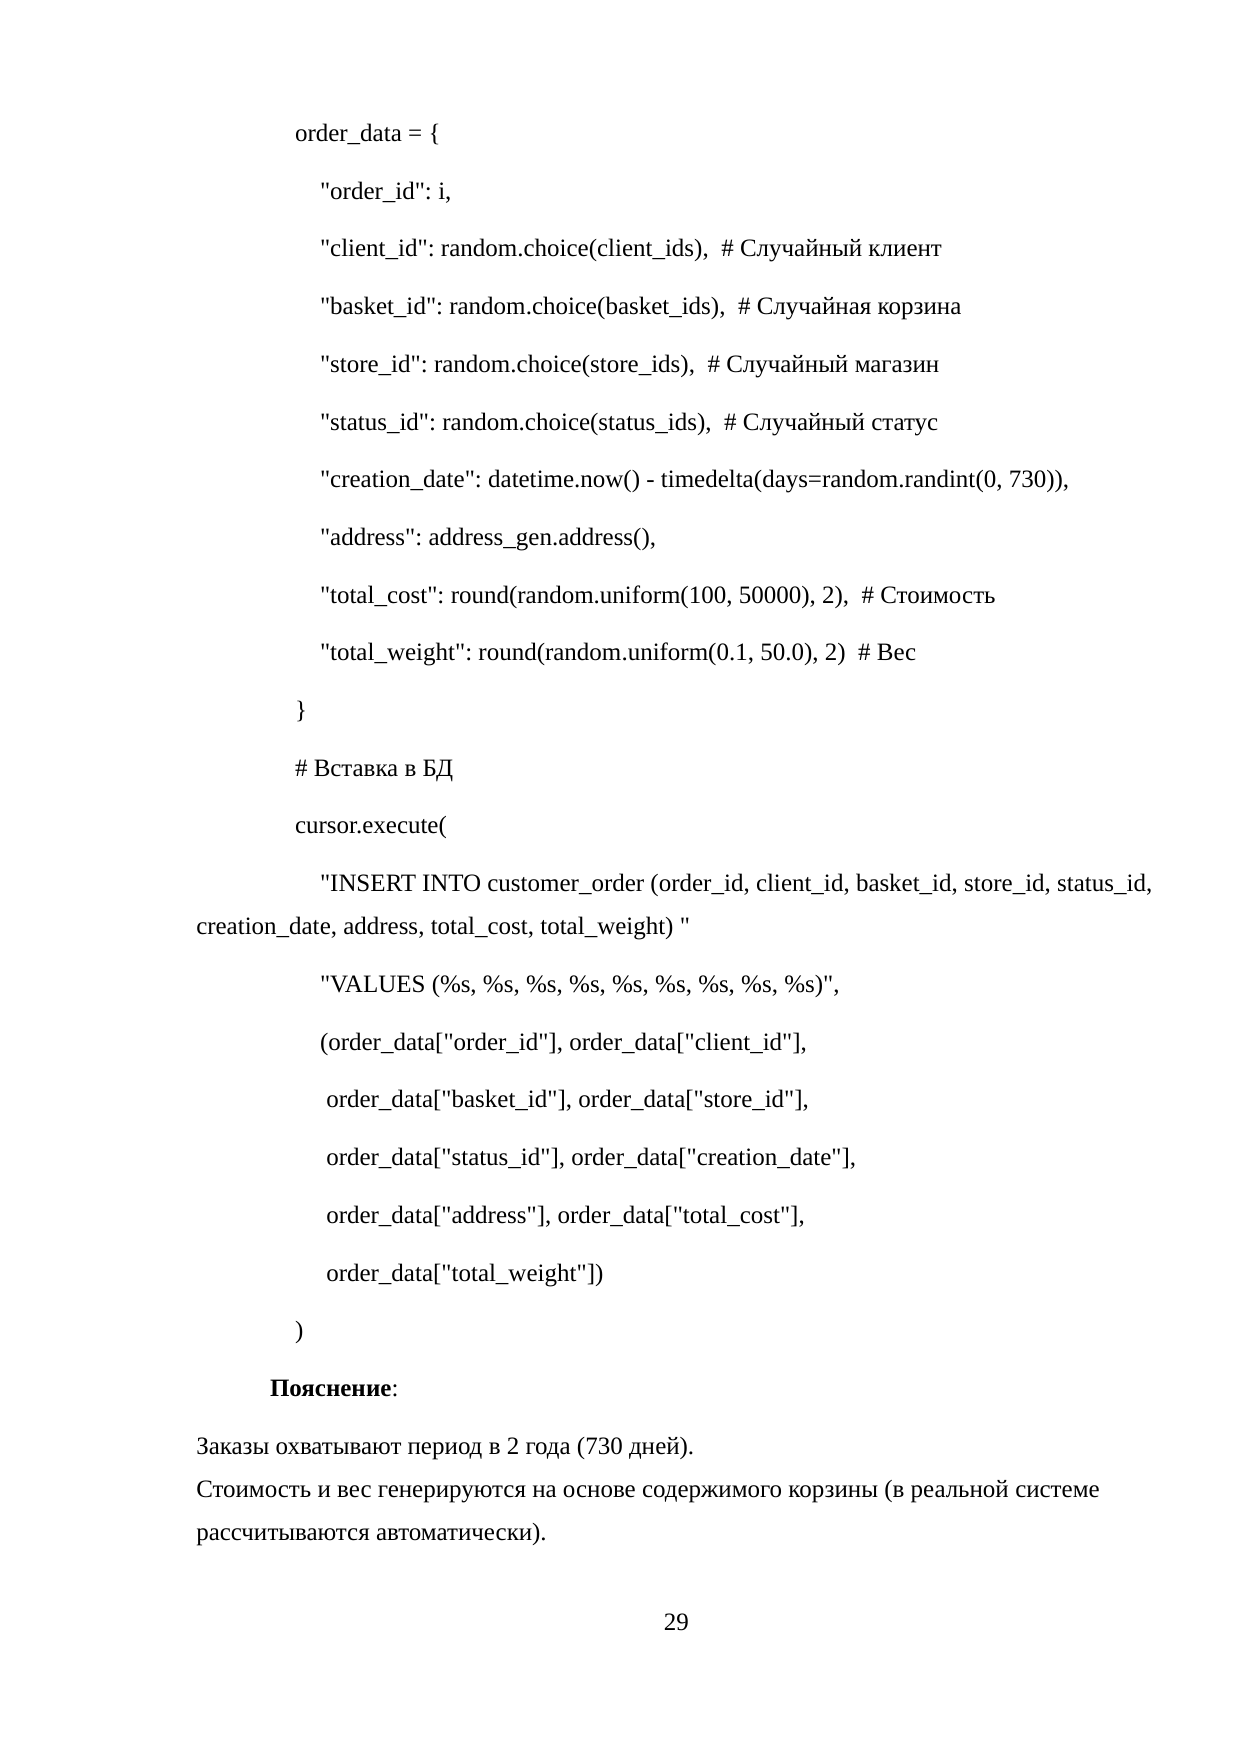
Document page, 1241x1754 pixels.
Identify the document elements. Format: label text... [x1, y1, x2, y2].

text order_data["status_id"], order_data["creation_date"], [196, 1142, 1181, 1171]
list Стоимость и вес генерируются на основе содержимого корзины (в реальной системе рассчитываются автоматически). [177, 1474, 1181, 1546]
text # Вставка в БД [196, 753, 1181, 782]
text "status_id": random.choice(status_ids), # Случайный статус [196, 407, 1181, 435]
text order_data = { [196, 118, 1181, 147]
text "address": address_gen.address(), [196, 522, 1181, 551]
text (order_data["order_id"], order_data["client_id"], [196, 1027, 1181, 1056]
text order_data["address"], order_data["total_cost"], [196, 1200, 1181, 1229]
text "client_id": random.choice(client_ids), # Случайный клиент [196, 233, 1181, 262]
list Заказы охватывают период в 2 года (730 дней). [177, 1431, 1181, 1459]
text order_data["basket_id"], order_data["store_id"], [196, 1084, 1181, 1113]
text "INSERT INTO customer_order (order_id, client_id, basket_id, store_id, status_id, creation_date, address, total_cost, total_weight) " [196, 868, 1181, 940]
text "VALUES (%s, %s, %s, %s, %s, %s, %s, %s, %s)", [196, 969, 1181, 998]
text cursor.execute( [196, 811, 1181, 839]
text ) [196, 1315, 1181, 1344]
text } [196, 695, 1181, 724]
text Пояснение: [196, 1373, 1181, 1402]
text "total_cost": round(random.uniform(100, 50000), 2), # Стоимость [196, 580, 1181, 608]
text "order_id": i, [196, 176, 1181, 204]
text "total_weight": round(random.uniform(0.1, 50.0), 2) # Вес [196, 637, 1181, 666]
text "basket_id": random.choice(basket_ids), # Случайная корзина [196, 291, 1181, 320]
text "store_id": random.choice(store_ids), # Случайный магазин [196, 349, 1181, 378]
text order_data["total_weight"]) [196, 1258, 1181, 1286]
text "creation_date": datetime.now() - timedelta(days=random.randint(0, 730)), [196, 464, 1181, 493]
